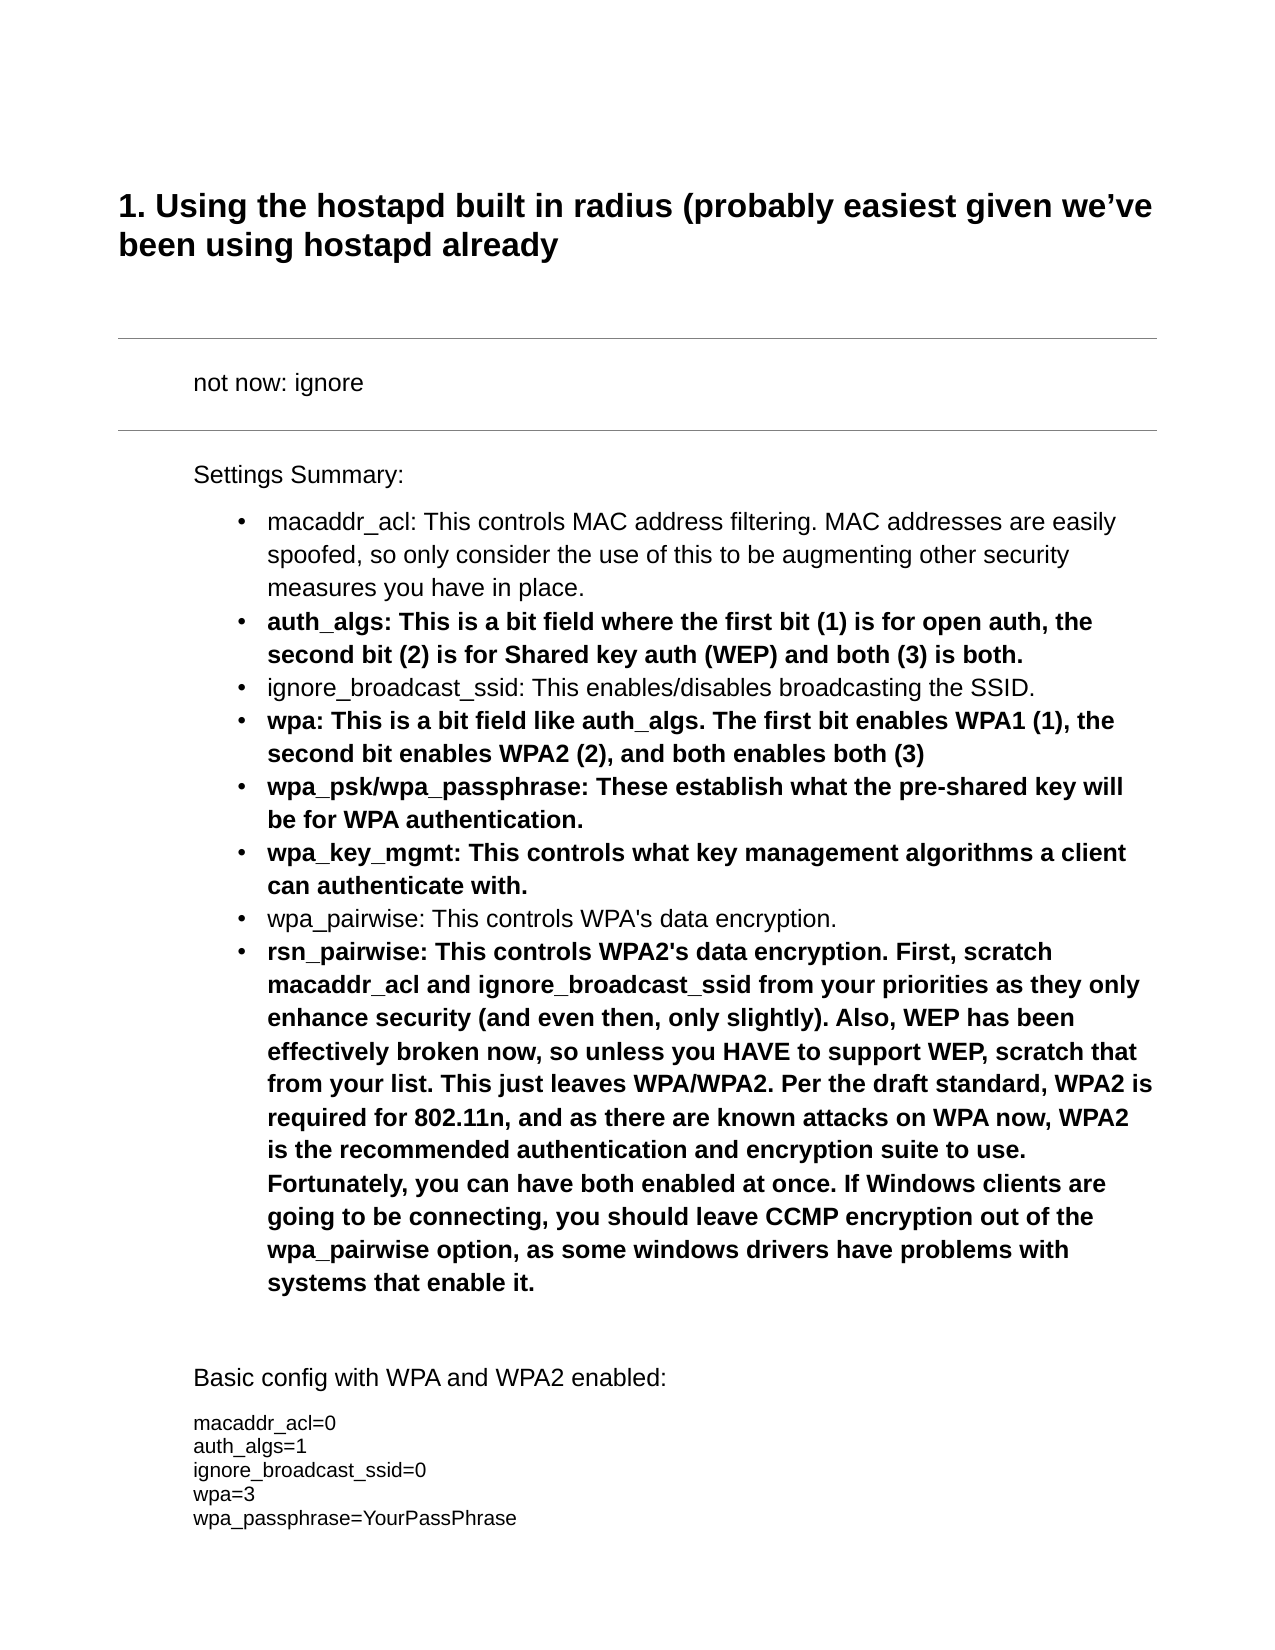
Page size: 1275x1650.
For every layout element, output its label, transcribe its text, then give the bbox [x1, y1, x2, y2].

list wpa: This is a bit field like auth_algs. The first bit enables WPA1 (1), the second bit enables WPA2 (2), and both enables both (3) [237, 706, 1157, 768]
list rsn_pairwise: This controls WPA2's data encryption. First, scratch macaddr_acl and ignore_broadcast_ssid from your priorities as they only enhance security (and even then, only slightly). Also, WEP has been effectively broken now, so unless you HAVE to support WEP, scratch that from your list. This just leaves WPA/WPA2. Per the draft standard, WPA2 is required for 802.11n, and as there are known attacks on WPA now, WPA2 is the recommended authentication and encryption suite to use. Fortunately, you can have both enabled at once. If Windows clients are going to be connecting, you should leave CCMP encryption out of the wpa_pairwise option, as some windows drivers have problems with systems that enable it. [237, 937, 1157, 1296]
list wpa_psk/wpa_passphrase: These establish what the pre-shared key will be for WPA authentication. [237, 772, 1157, 834]
text auth_algs=1 [193, 1434, 1157, 1458]
list wpa_key_mgmt: This controls what key management algorithms a client can authenticate with. [237, 838, 1157, 900]
list ignore_broadcast_ssid: This enables/disables broadcasting the SSID. [237, 673, 1157, 701]
list macaddr_acl: This controls MAC address filtering. MAC addresses are easily spoofed, so only consider the use of this to be augmenting other security measures you have in place. [237, 507, 1157, 602]
text macaddr_acl=0 [193, 1410, 1157, 1434]
text ignore_broadcast_ssid=0 [193, 1458, 1157, 1482]
text Basic config with WPA and WPA2 enabled: [193, 1363, 1157, 1392]
text not now: ignore [193, 368, 1157, 397]
text wpa_passphrase=YourPassPhrase [193, 1506, 1157, 1530]
subtitle 1. Using the hostapd built in radius (probably easiest given we’ve been using hostapd already [118, 187, 1157, 263]
list auth_algs: This is a bit field where the first bit (1) is for open auth, the second bit (2) is for Shared key auth (WEP) and both (3) is both. [237, 606, 1157, 668]
text wpa=3 [193, 1482, 1157, 1506]
text Settings Summary: [193, 460, 1157, 488]
list wpa_pairwise: This controls WPA's data encryption. [237, 904, 1157, 933]
